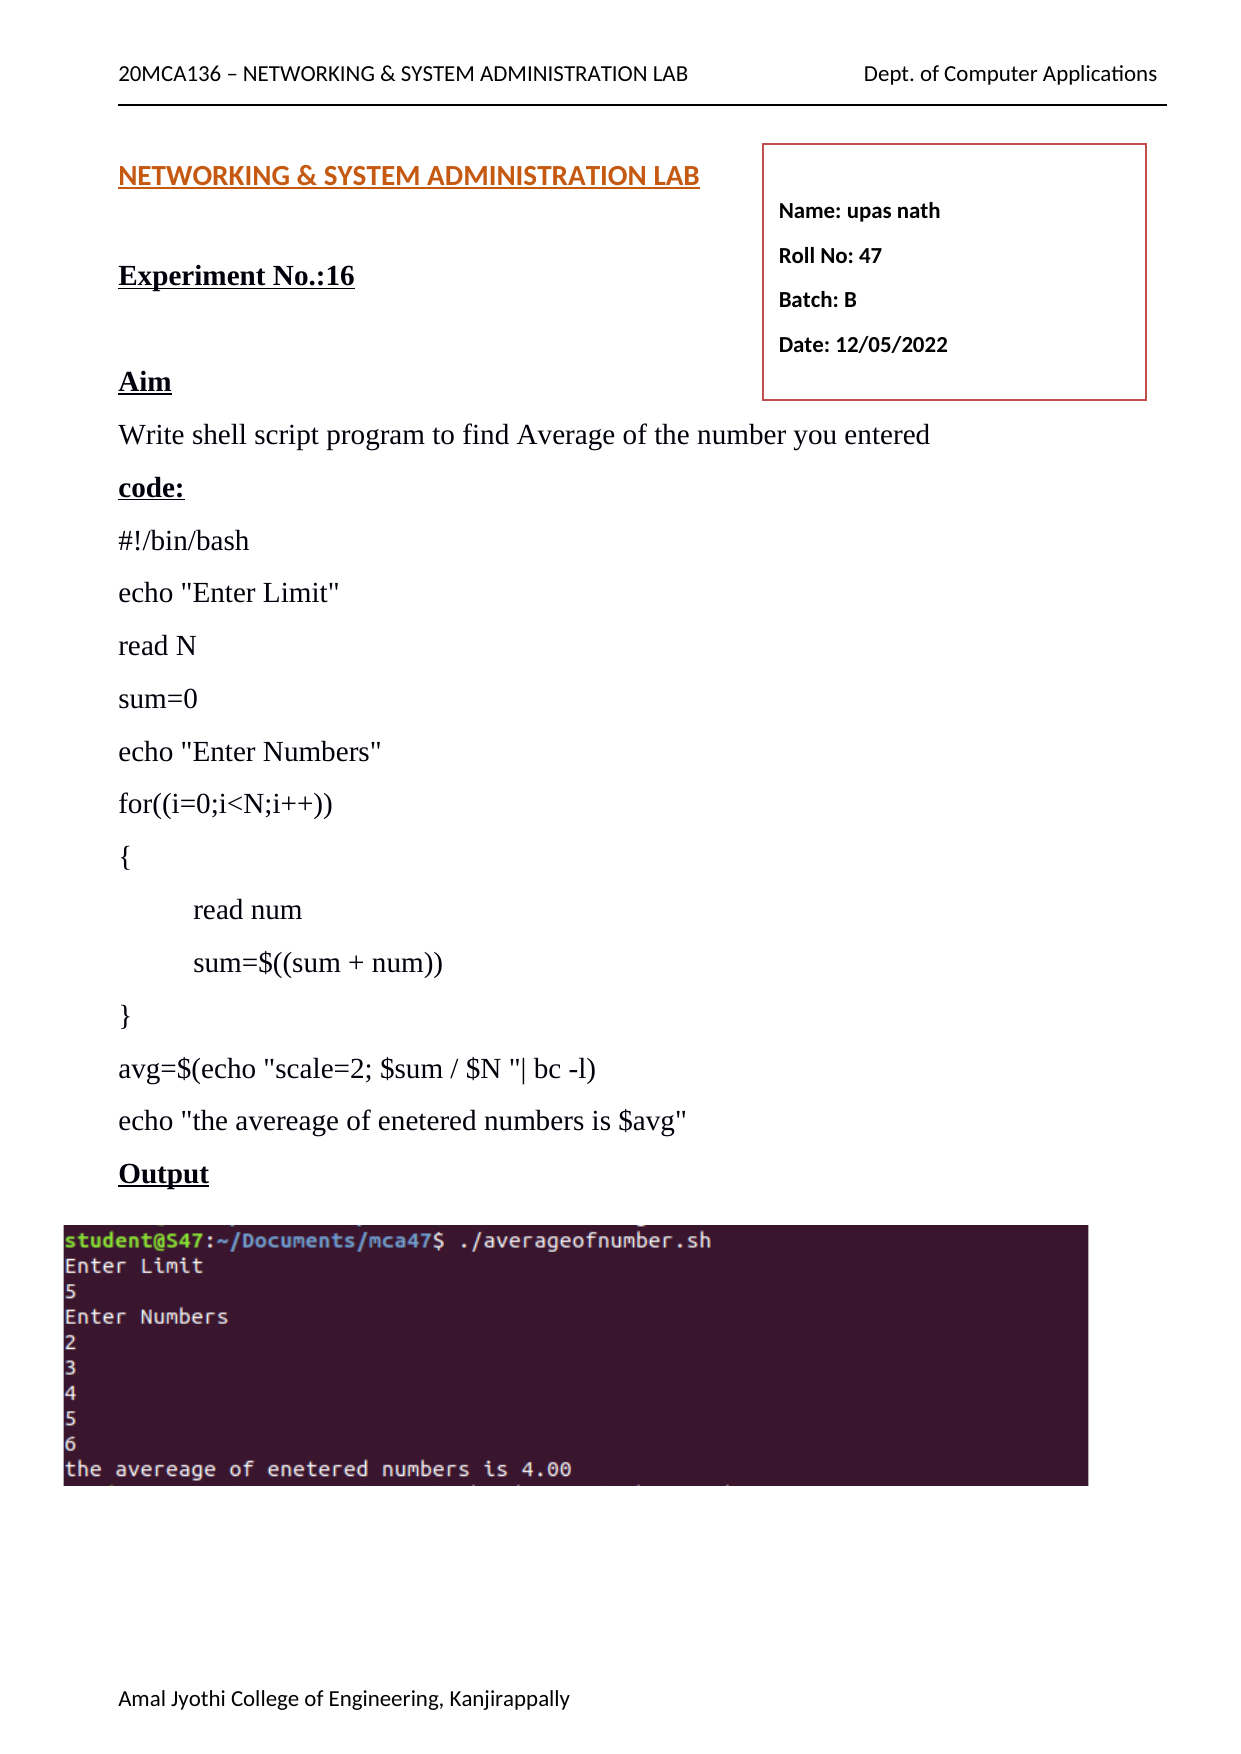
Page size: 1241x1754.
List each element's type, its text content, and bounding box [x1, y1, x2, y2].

text Output [118, 1156, 1167, 1190]
text Batch: B [778, 286, 1131, 314]
text echo "Enter Limit" [118, 575, 1167, 609]
text } [118, 998, 1167, 1031]
text Write shell script program to find Average of the number you entered [118, 417, 1167, 451]
text read num [118, 892, 1167, 926]
text Date: 12/05/2022 [778, 330, 1131, 358]
text for((i=0;i<N;i++)) [118, 787, 1167, 820]
text [1147, 258, 1167, 292]
text [1147, 364, 1167, 398]
text read N [118, 628, 1167, 662]
text Aim [118, 364, 762, 398]
text code: [118, 470, 1167, 503]
text echo "the avereage of enetered numbers is $avg" [118, 1103, 1167, 1137]
text { [118, 839, 1167, 873]
text Name: upas nath [778, 196, 1131, 224]
text Roll No: 47 [778, 241, 1131, 269]
text sum=0 [118, 681, 1167, 714]
text NETWORKING & SYSTEM ADMINISTRATION LAB [118, 157, 762, 192]
text avg=$(echo "scale=2; $sum / $N "| bc -l) [118, 1051, 1167, 1084]
text sum=$((sum + num)) [118, 945, 1167, 979]
text Experiment No.:16 [118, 258, 762, 292]
text #!/bin/bash [118, 523, 1167, 556]
text echo "Enter Numbers" [118, 734, 1167, 767]
